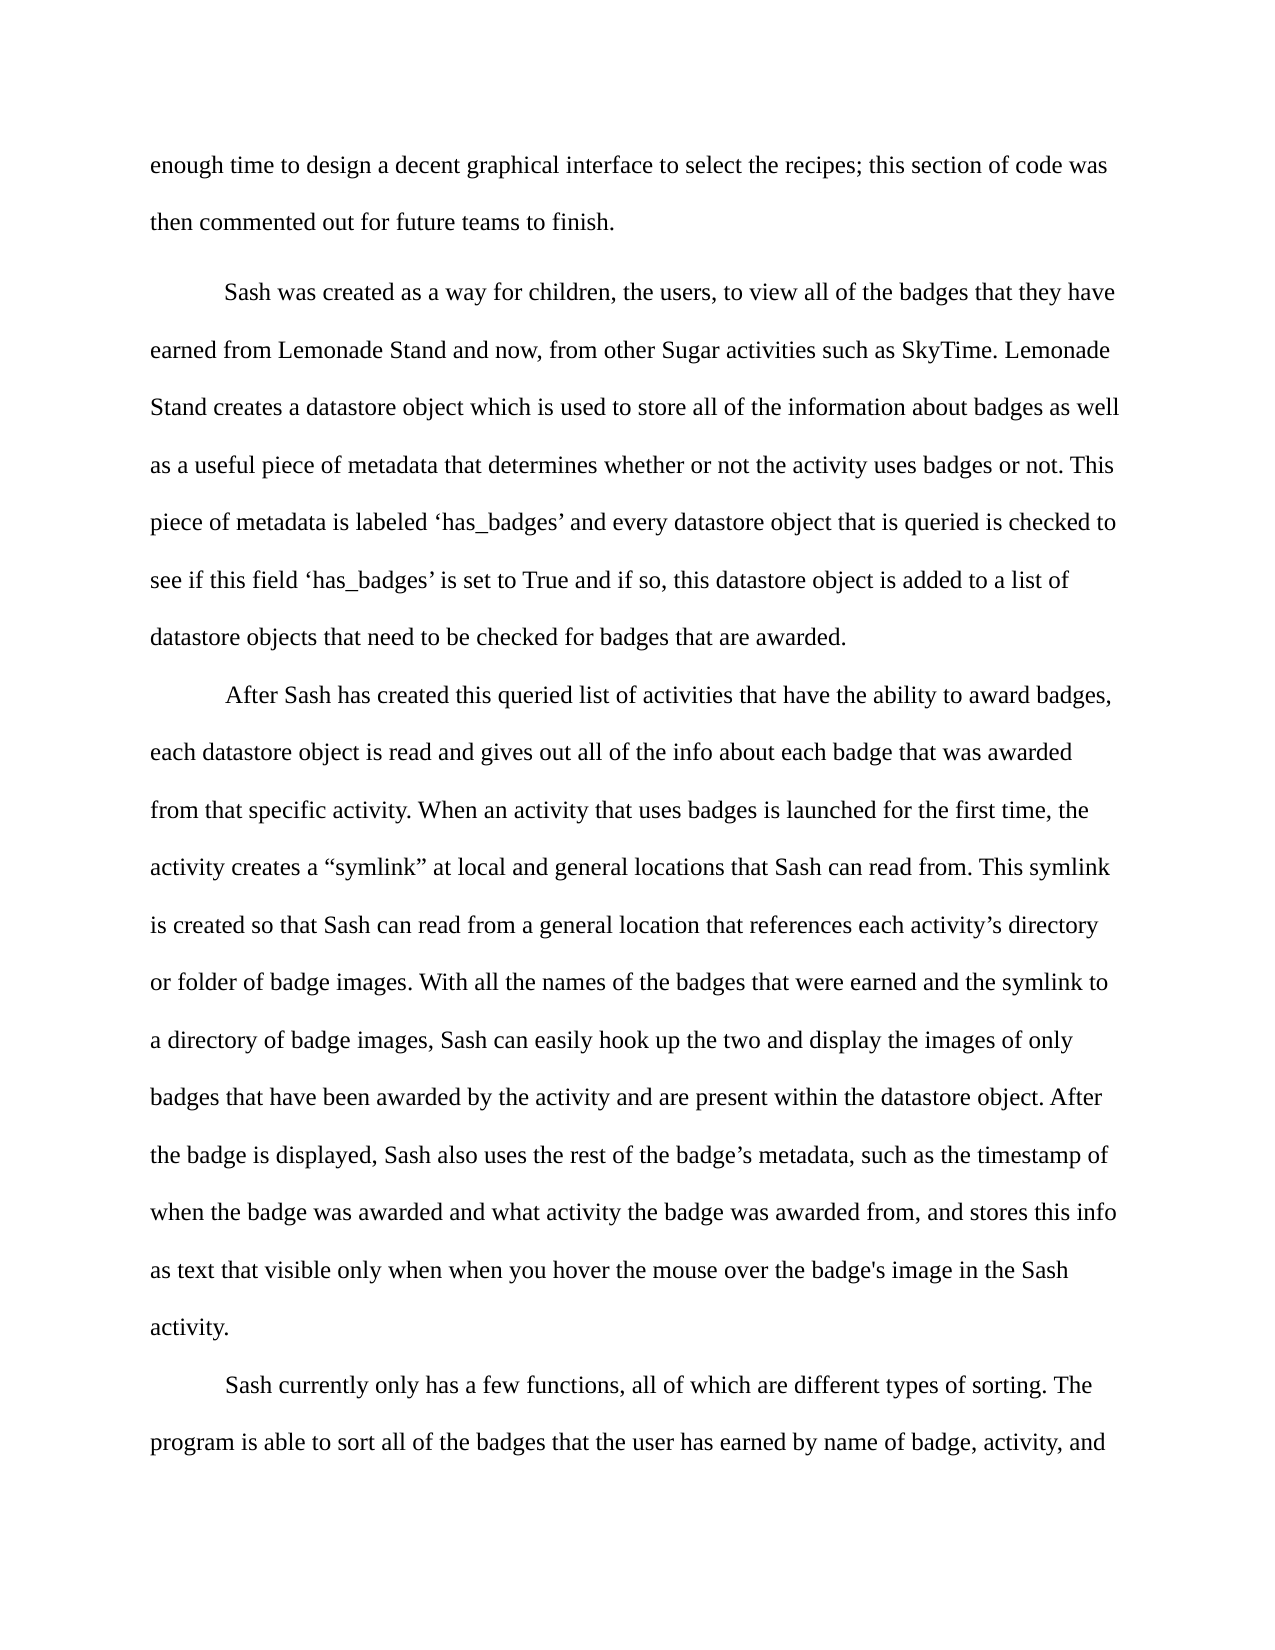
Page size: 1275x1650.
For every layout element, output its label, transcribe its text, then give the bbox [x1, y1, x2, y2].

text After Sash has created this queried list of activities that have the ability to award badges, each datastore object is read and gives out all of the info about each badge that was awarded from that specific activity. When an activity that uses badges is launched for the first time, the activity creates a “symlink” at local and general locations that Sash can read from. This symlink is created so that Sash can read from a general location that references each activity’s directory or folder of badge images. With all the names of the badges that were earned and the symlink to a directory of badge images, Sash can easily hook up the two and display the images of only badges that have been awarded by the activity and are present within the datastore object. After the badge is displayed, Sash also uses the rest of the badge’s metadata, such as the timestamp of when the badge was awarded and what activity the badge was awarded from, and stores this info as text that visible only when when you hover the mouse over the badge's image in the Sash activity. [150, 680, 1125, 1341]
text enough time to design a decent graphical interface to select the recipes; this section of code was then commented out for future teams to finish. [150, 150, 1125, 236]
text Sash currently only has a few functions, all of which are different types of sorting. The program is able to sort all of the badges that the user has earned by name of badge, activity, and [150, 1370, 1125, 1456]
text Sash was created as a way for children, the users, to view all of the badges that they have earned from Lemonade Stand and now, from other Sugar activities such as SkyTime. Lemonade Stand creates a datastore object which is used to store all of the information about badges as well as a useful piece of metadata that determines whether or not the activity uses badges or not. This piece of metadata is labeled ‘has_badges’ and every datastore object that is queried is checked to see if this field ‘has_badges’ is set to True and if so, this datastore object is added to a list of datastore objects that need to be checked for badges that are awarded. [150, 277, 1125, 651]
